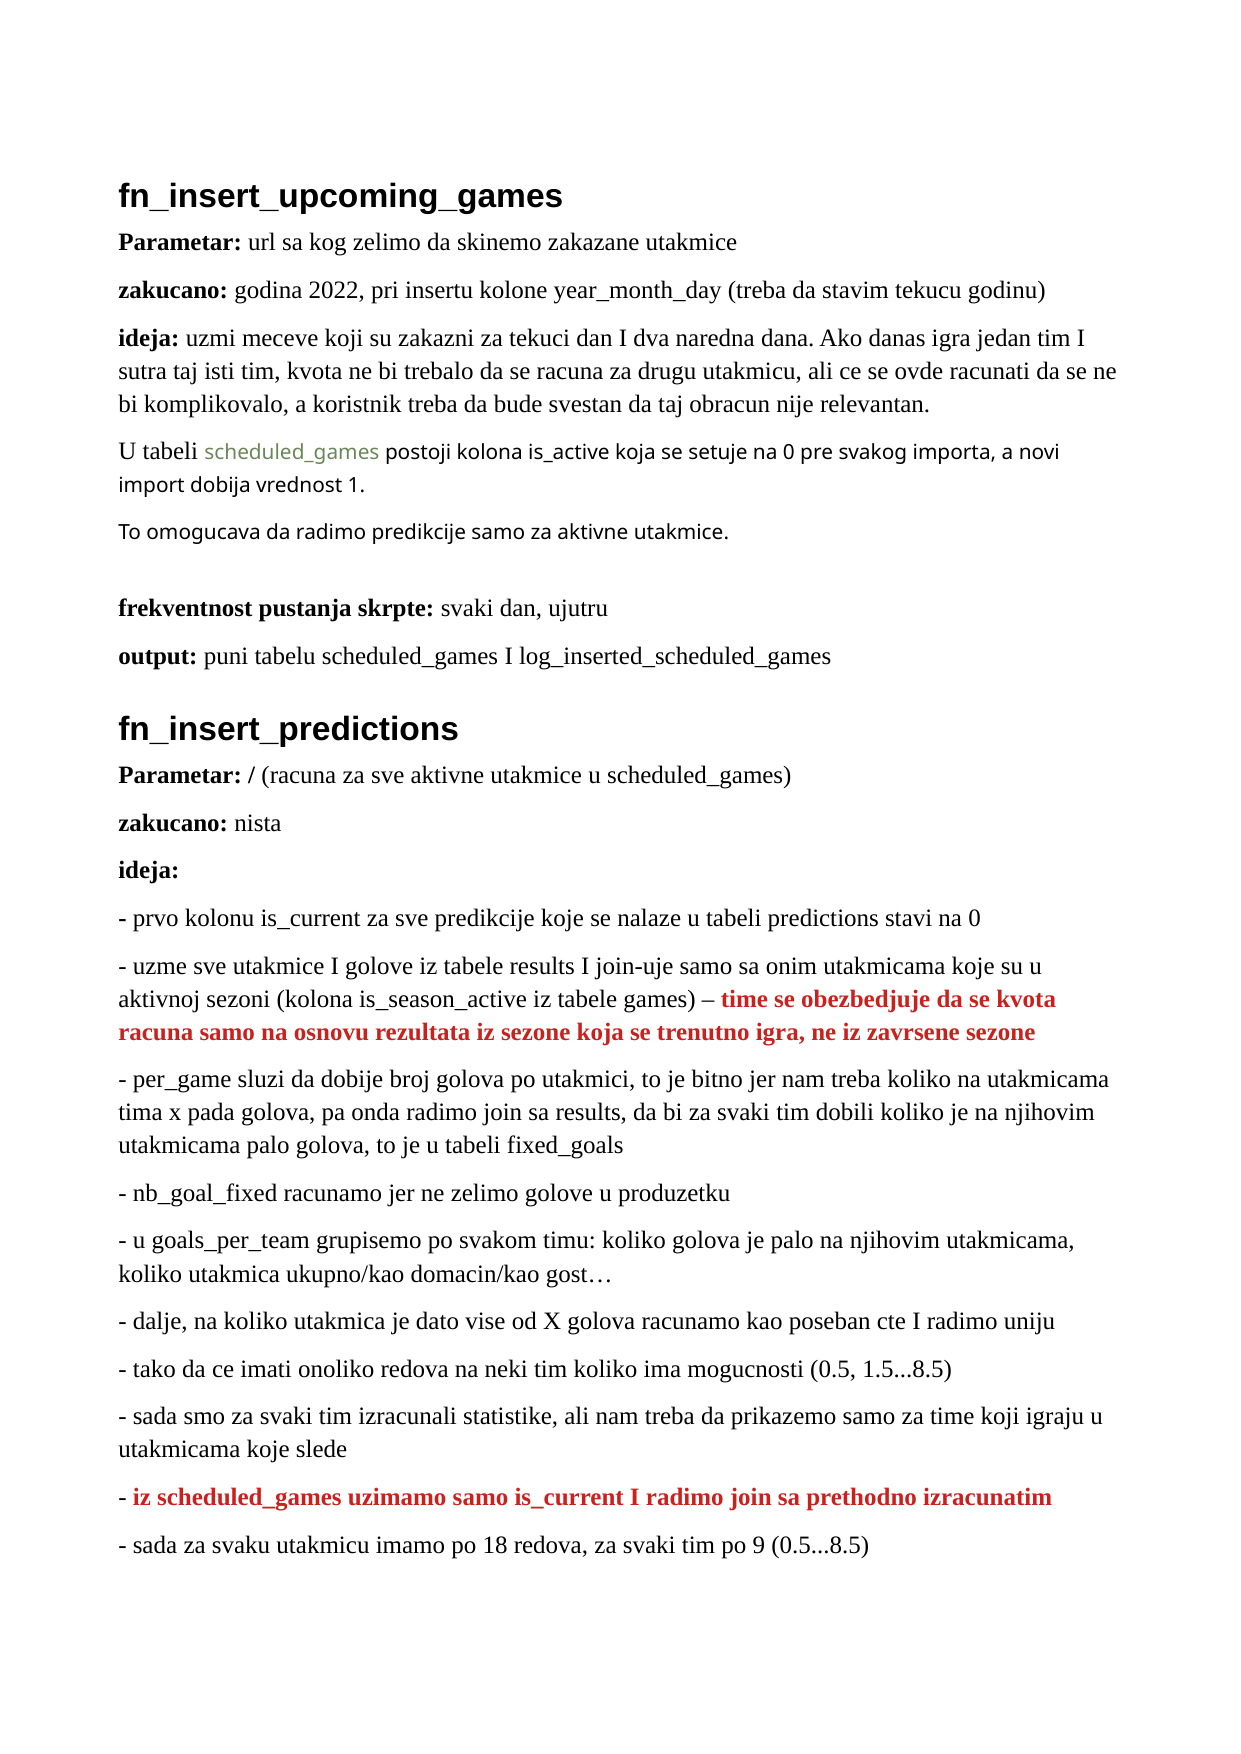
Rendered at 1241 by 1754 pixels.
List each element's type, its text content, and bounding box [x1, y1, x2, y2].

text U tabeli scheduled_games postoji kolona is_active koja se setuje na 0 pre svakog importa, a novi import dobija vrednost 1. [118, 436, 1122, 498]
text output: puni tabelu scheduled_games I log_inserted_scheduled_games [118, 641, 1122, 669]
text - iz scheduled_games uzimamo samo is_current I radimo join sa prethodno izracunatim [118, 1482, 1122, 1511]
text To omogucava da radimo predikcije samo za aktivne utakmice. [118, 517, 1122, 546]
text zakucano: nista [118, 808, 1122, 837]
subtitle fn_insert_predictions [118, 709, 1122, 748]
text - nb_goal_fixed racunamo jer ne zelimo golove u produzetku [118, 1178, 1122, 1207]
text frekventnost pustanja skrpte: svaki dan, ujutru [118, 593, 1122, 622]
text - per_game sluzi da dobije broj golova po utakmici, to je bitno jer nam treba koliko na utakmicama tima x pada golova, pa onda radimo join sa results, da bi za svaki tim dobili koliko je na njihovim utakmicama palo golova, to je u tabeli fixed_goals [118, 1064, 1122, 1159]
text - dalje, na koliko utakmica je dato vise od X golova racunamo kao poseban cte I radimo uniju [118, 1306, 1122, 1335]
text - sada za svaku utakmicu imamo po 18 redova, za svaki tim po 9 (0.5...8.5) [118, 1530, 1122, 1558]
text zakucano: godina 2022, pri insertu kolone year_month_day (treba da stavim tekucu godinu) [118, 275, 1122, 304]
text - sada smo za svaki tim izracunali statistike, ali nam treba da prikazemo samo za time koji igraju u utakmicama koje slede [118, 1401, 1122, 1463]
text - tako da ce imati onoliko redova na neki tim koliko ima mogucnosti (0.5, 1.5...8.5) [118, 1354, 1122, 1383]
subtitle fn_insert_upcoming_games [118, 176, 1122, 215]
text Parametar: url sa kog zelimo da skinemo zakazane utakmice [118, 227, 1122, 256]
text - prvo kolonu is_current za sve predikcije koje se nalaze u tabeli predictions stavi na 0 [118, 903, 1122, 932]
text - uzme sve utakmice I golove iz tabele results I join-uje samo sa onim utakmicama koje su u aktivnoj sezoni (kolona is_season_active iz tabele games) – time se obezbedjuje da se kvota racuna samo na osnovu rezultata iz sezone koja se trenutno igra, ne iz zavrsene sezone [118, 951, 1122, 1046]
text Parametar: / (racuna za sve aktivne utakmice u scheduled_games) [118, 760, 1122, 789]
text ideja: uzmi meceve koji su zakazni za tekuci dan I dva naredna dana. Ako danas igra jedan tim I sutra taj isti tim, kvota ne bi trebalo da se racuna za drugu utakmicu, ali ce se ovde racunati da se ne bi komplikovalo, a koristnik treba da bude svestan da taj obracun nije relevantan. [118, 323, 1122, 417]
text ideja: [118, 856, 1122, 884]
text - u goals_per_team grupisemo po svakom timu: koliko golova je palo na njihovim utakmicama, koliko utakmica ukupno/kao domacin/kao gost… [118, 1226, 1122, 1287]
